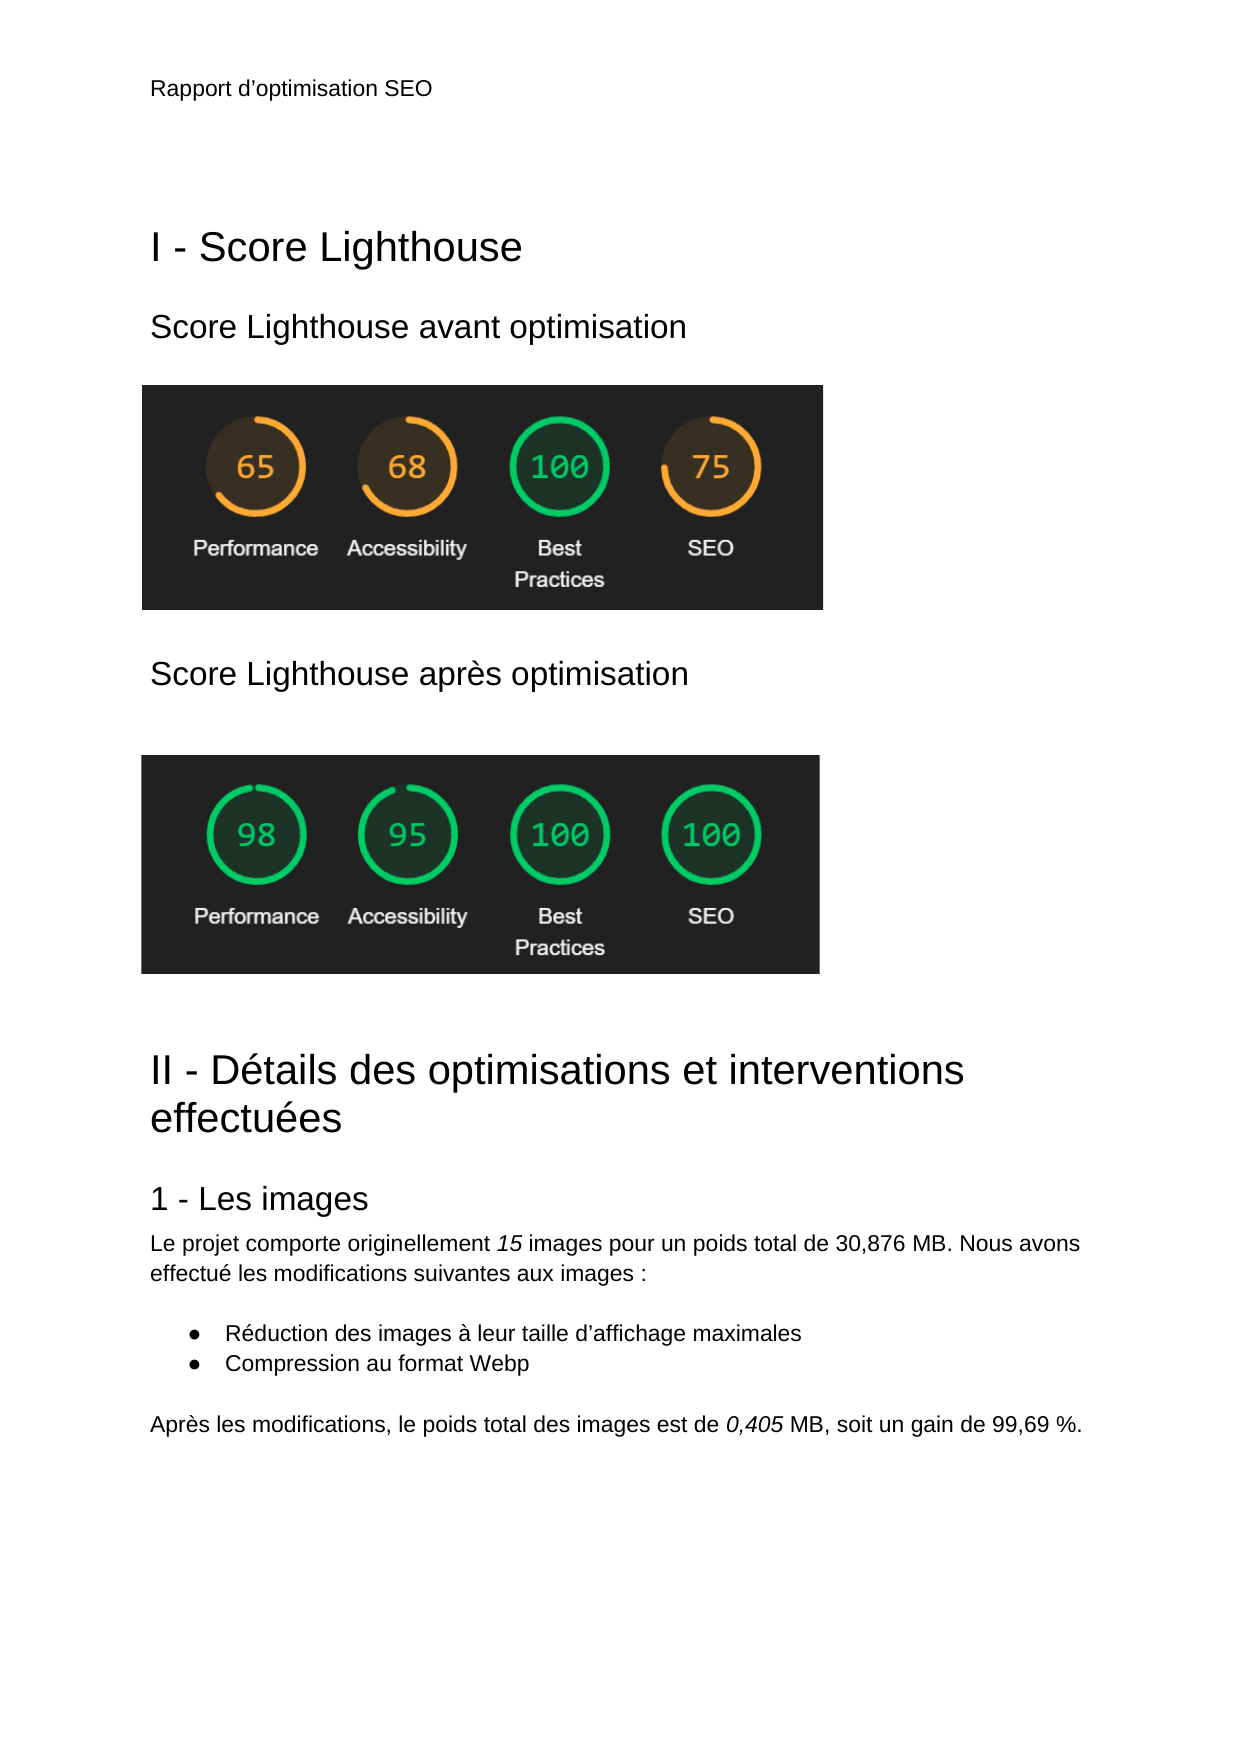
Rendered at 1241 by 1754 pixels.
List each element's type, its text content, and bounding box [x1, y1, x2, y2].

subtitle 1 - Les images [150, 1179, 1090, 1217]
picture [142, 385, 824, 610]
list Réduction des images à leur taille d’affichage maximales [187, 1320, 1090, 1347]
text Après les modifications, le poids total des images est de 0,405 MB, soit un gain de 99,69 %. [150, 1411, 1090, 1437]
subtitle Score Lighthouse après optimisation [150, 654, 1090, 692]
subtitle I - Score Lighthouse [150, 222, 1090, 270]
picture [141, 755, 820, 974]
list Compression au format Webp [187, 1350, 1090, 1377]
text Le projet comporte originellement 15 images pour un poids total de 30,876 MB. Nous avons effectué les modifications suivantes aux images : [150, 1229, 1090, 1286]
subtitle Score Lighthouse avant optimisation [150, 307, 1090, 346]
subtitle II - Détails des optimisations et interventions effectuées [150, 1045, 1090, 1141]
